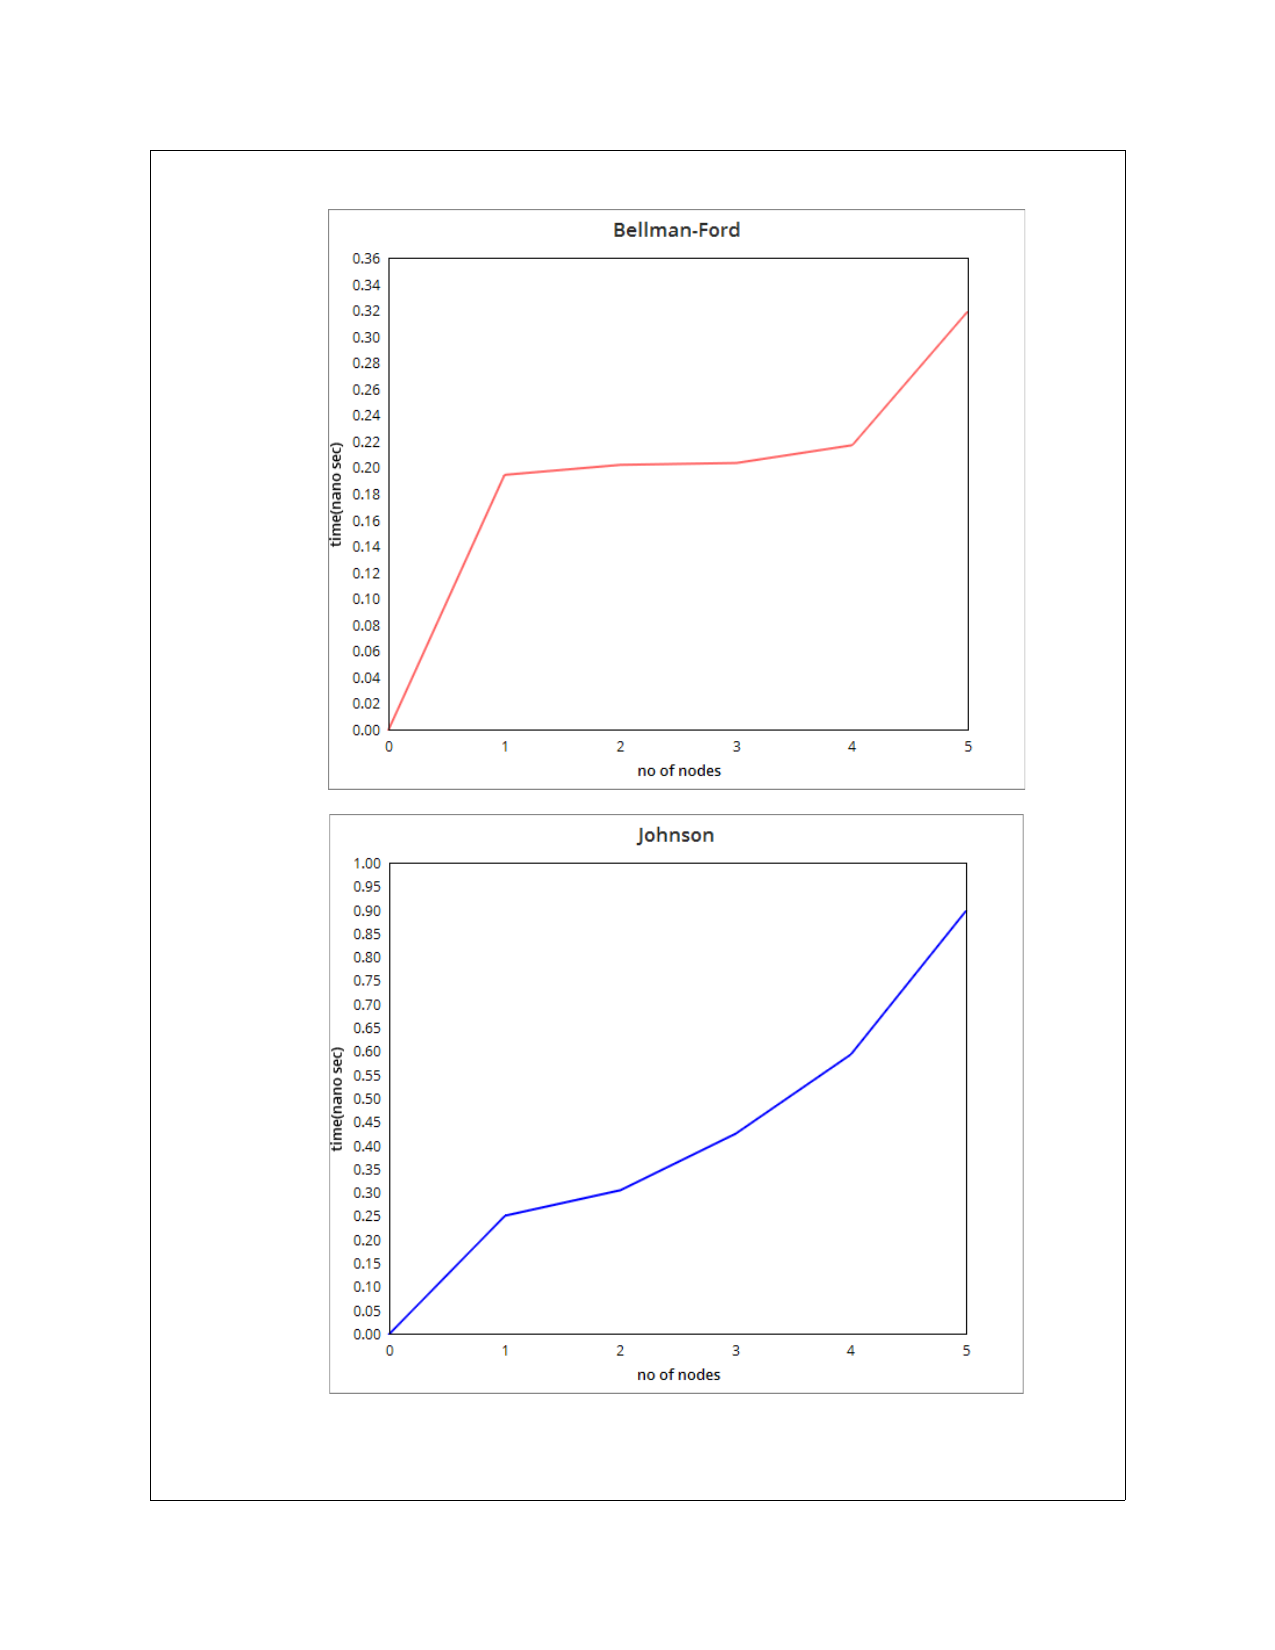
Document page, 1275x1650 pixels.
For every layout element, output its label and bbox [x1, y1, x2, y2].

picture [328, 209, 1025, 790]
picture [329, 814, 1024, 1394]
